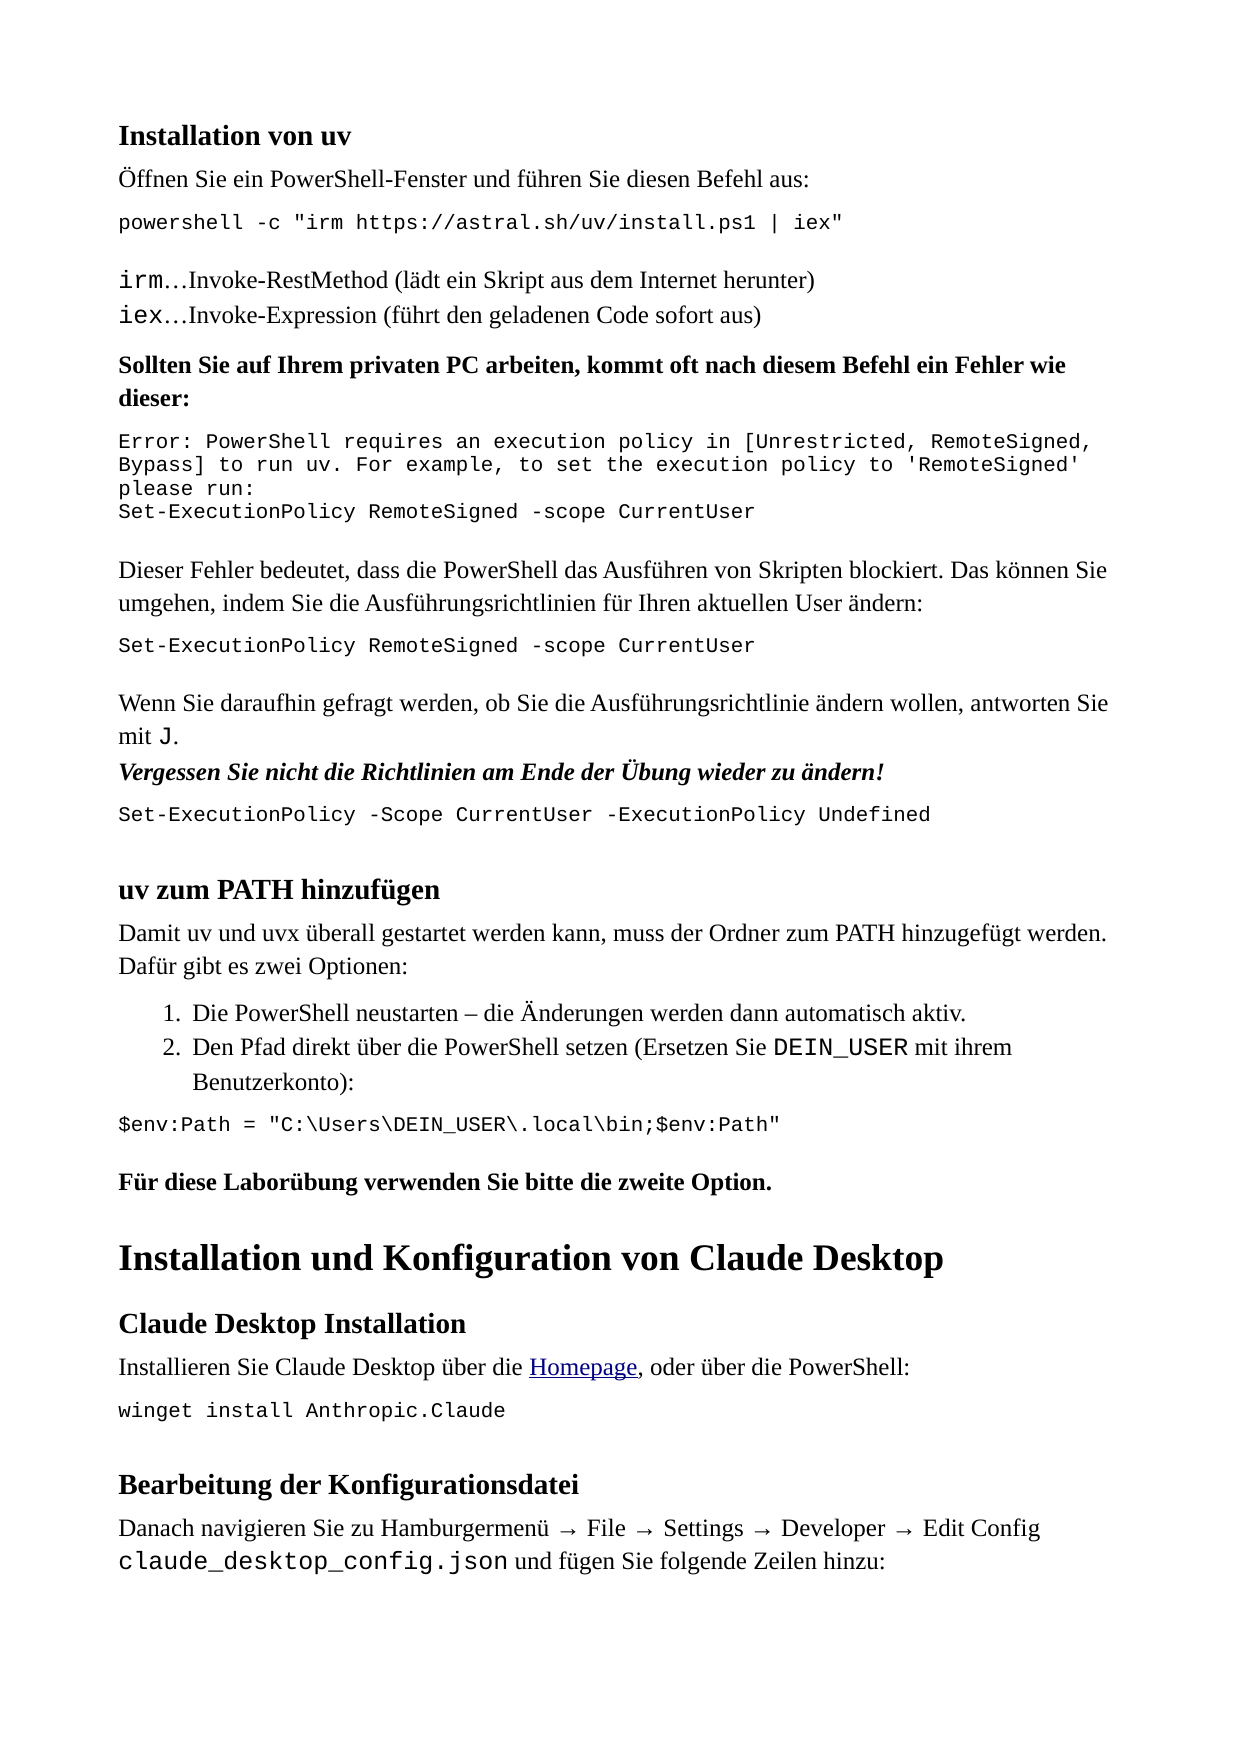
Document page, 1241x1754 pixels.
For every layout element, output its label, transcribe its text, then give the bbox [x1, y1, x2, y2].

list Den Pfad direkt über die PowerShell setzen (Ersetzen Sie DEIN_USER mit ihrem Benutzerkonto): [162, 1032, 1122, 1095]
text Öffnen Sie ein PowerShell-Fenster und führen Sie diesen Befehl aus: [118, 164, 1122, 193]
text Damit uv und uvx überall gestartet werden kann, muss der Ordner zum PATH hinzugefügt werden. Dafür gibt es zwei Optionen: [118, 918, 1122, 980]
text Set-ExecutionPolicy RemoteSigned -scope CurrentUser [118, 635, 1122, 659]
text Sollten Sie auf Ihrem privaten PC arbeiten, kommt oft nach diesem Befehl ein Fehler wie dieser: [118, 350, 1122, 412]
text Danach navigieren Sie zu Hamburgermenü → File → Settings → Developer → Edit Config claude_desktop_config.json und fügen Sie folgende Zeilen hinzu: [118, 1513, 1122, 1577]
text Set-ExecutionPolicy RemoteSigned -scope CurrentUser [118, 502, 1122, 525]
subtitle Installation von uv [118, 118, 1122, 152]
text powershell -c "irm https://astral.sh/uv/install.ps1 | iex" [118, 212, 1122, 235]
list Die PowerShell neustarten – die Änderungen werden dann automatisch aktiv. [162, 998, 1122, 1027]
subtitle uv zum PATH hinzufügen [118, 872, 1122, 905]
text irm…Invoke-RestMethod (lädt ein Skript aus dem Internet herunter) iex…Invoke-Expression (führt den geladenen Code sofort aus) [118, 265, 1122, 331]
subtitle Claude Desktop Installation [118, 1306, 1122, 1339]
subtitle Installation und Konfiguration von Claude Desktop [118, 1236, 1122, 1279]
text winget install Anthropic.Claude [118, 1400, 1122, 1423]
text Wenn Sie daraufhin gefragt werden, ob Sie die Ausführungsrichtlinie ändern wollen, antworten Sie mit J. Vergessen Sie nicht die Richtlinien am Ende der Übung wieder zu ändern! [118, 688, 1122, 785]
text Installieren Sie Claude Desktop über die Homepage, oder über die PowerShell: [118, 1352, 1122, 1381]
subtitle Bearbeitung der Konfigurationsdatei [118, 1467, 1122, 1501]
text Dieser Fehler bedeutet, dass die PowerShell das Ausführen von Skripten blockiert. Das können Sie umgehen, indem Sie die Ausführungsrichtlinien für Ihren aktuellen User ändern: [118, 555, 1122, 616]
text Für diese Laborübung verwenden Sie bitte die zweite Option. [118, 1167, 1122, 1196]
text Set-ExecutionPolicy -Scope CurrentUser -ExecutionPolicy Undefined [118, 804, 1122, 828]
text $env:Path = "C:\Users\DEIN_USER\.local\bin;$env:Path" [118, 1114, 1122, 1138]
text Error: PowerShell requires an execution policy in [Unrestricted, RemoteSigned, Bypass] to run uv. For example, to set the execution policy to 'RemoteSigned' please run: [118, 431, 1122, 502]
